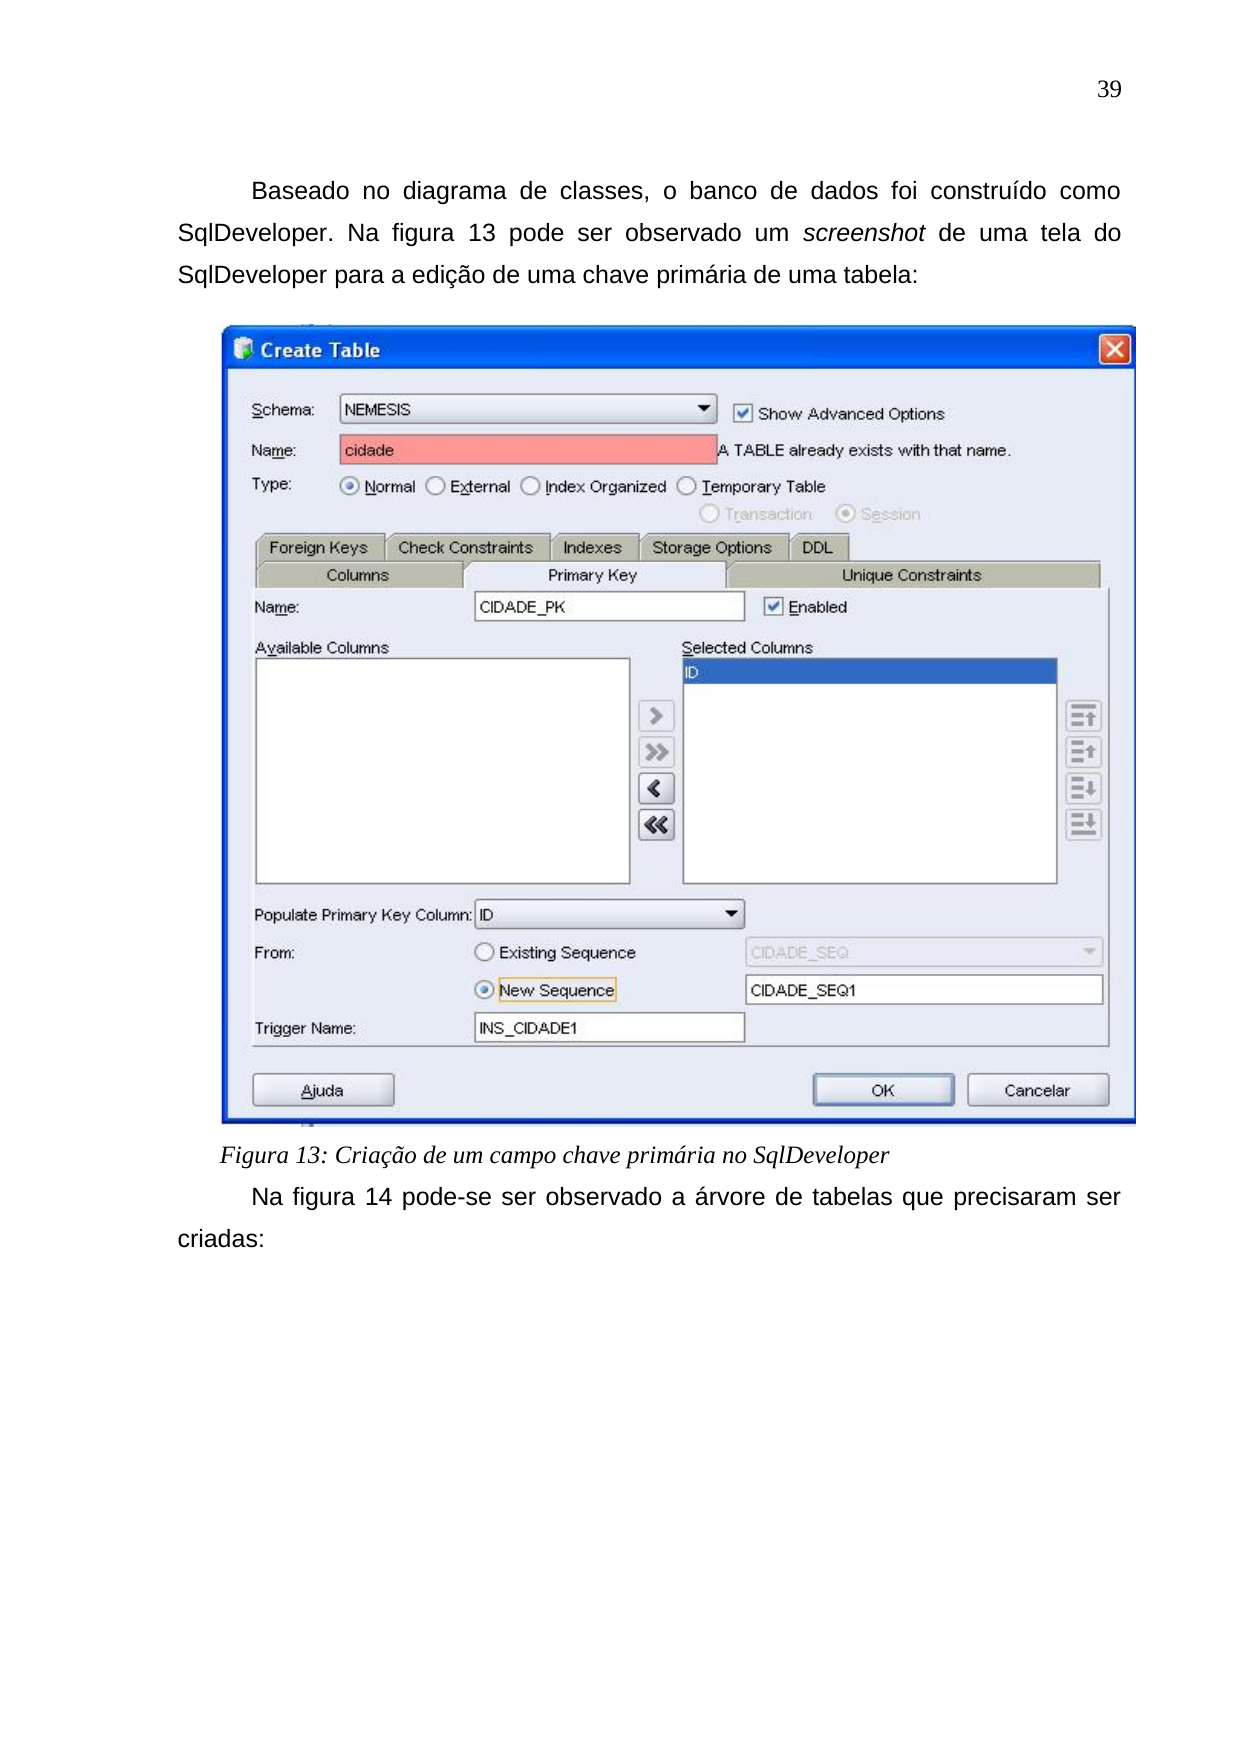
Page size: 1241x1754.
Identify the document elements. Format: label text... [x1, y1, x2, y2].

picture [219, 324, 1136, 1127]
text Figura 13: Criação de um campo chave primária no SqlDeveloper [219, 1127, 1136, 1169]
text Baseado no diagrama de classes, o banco de dados foi construído como SqlDeveloper. Na figura 13 pode ser observado um screenshot de uma tela do SqlDeveloper para a edição de uma chave primária de uma tabela: [177, 177, 1122, 289]
text Na figura 14 pode-se ser observado a árvore de tabelas que precisaram ser criadas: [177, 1076, 1122, 1252]
